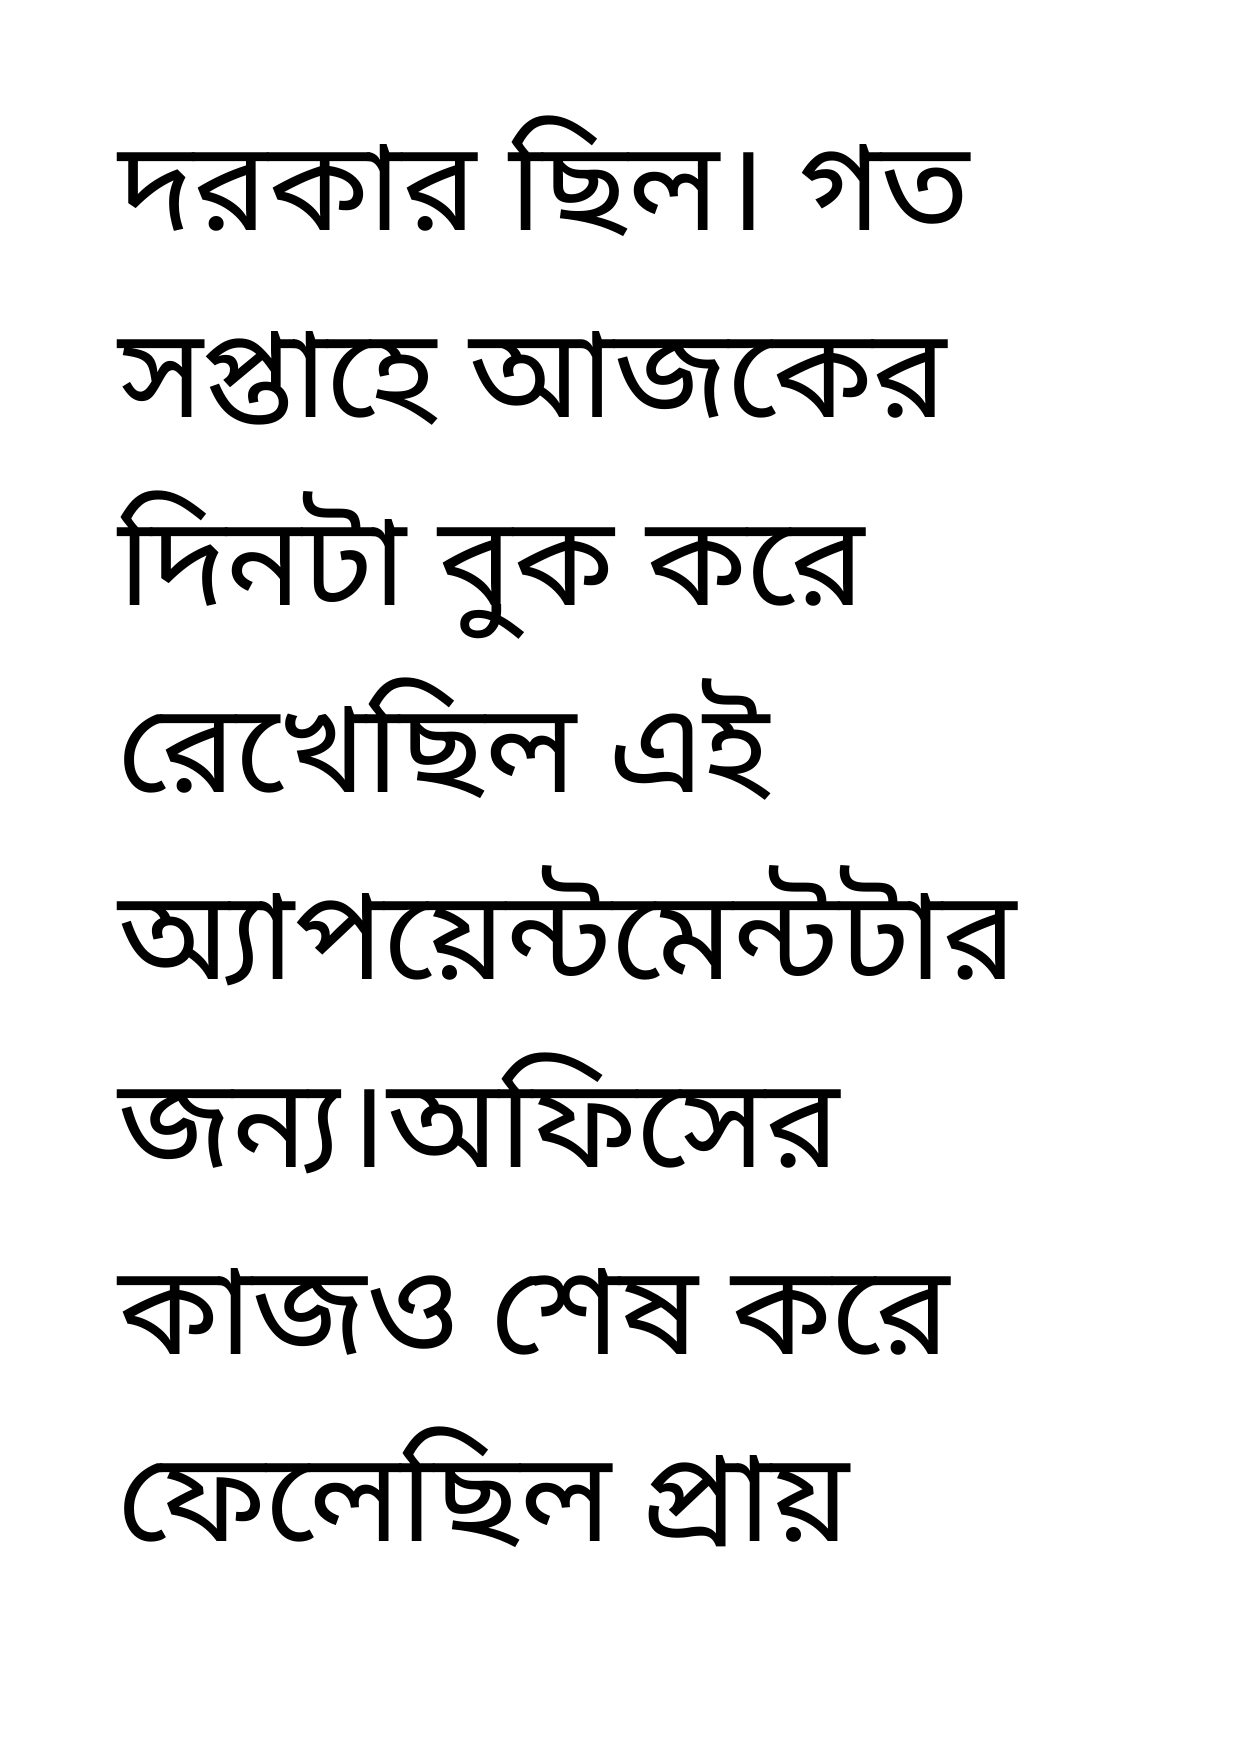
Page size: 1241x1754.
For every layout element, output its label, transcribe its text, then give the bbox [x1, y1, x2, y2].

text দরকার ছিল। গত সপ্তাহে আজকের দিনটা বুক করে রেখেছিল এই অ্যাপয়েন্টমেন্টটার জন্য।অফিসের কাজও শেষ করে ফেলেছিল প্রায় [118, 118, 1122, 1593]
